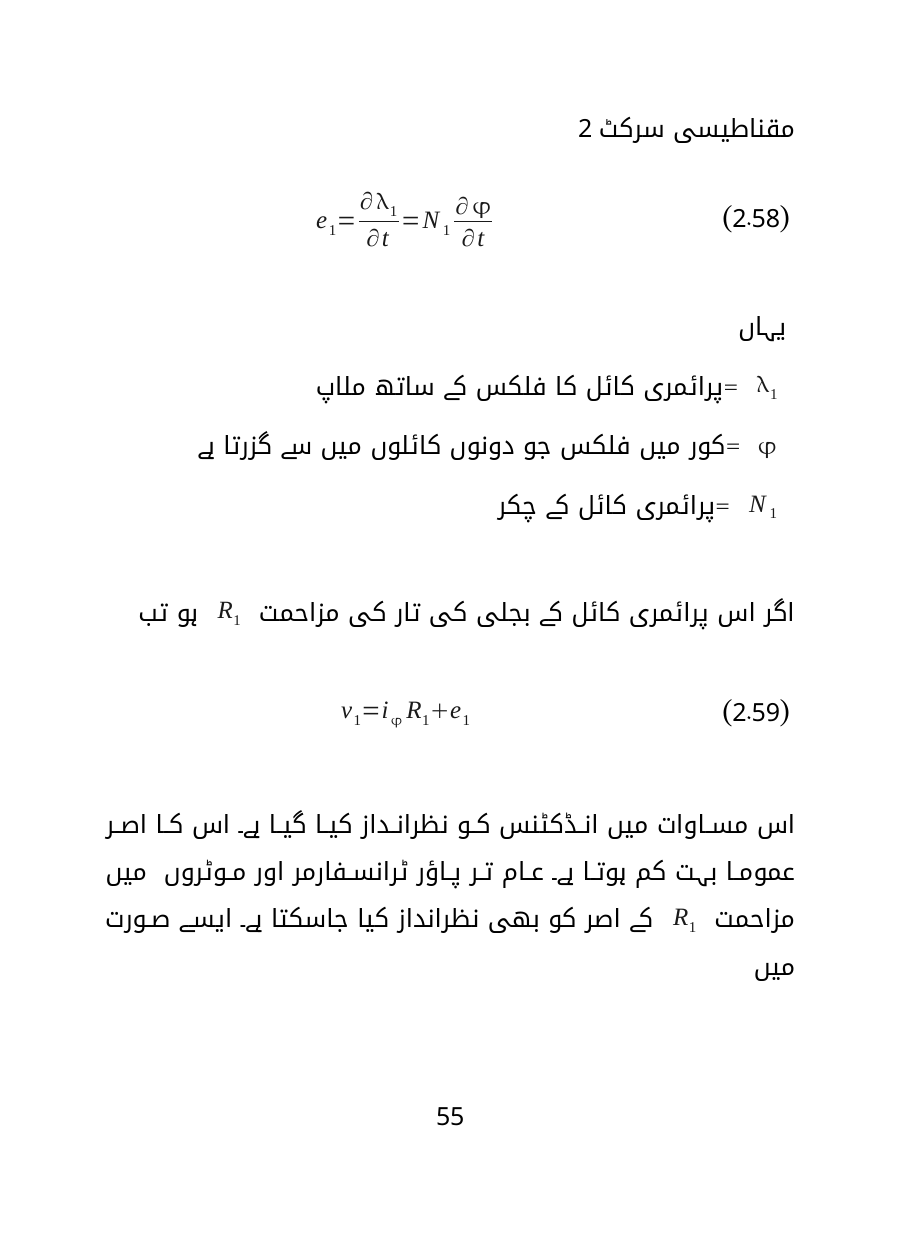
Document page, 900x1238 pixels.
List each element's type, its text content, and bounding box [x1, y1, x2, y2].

table_header (2.59) [698, 683, 795, 754]
table_header [105, 683, 698, 754]
table_header [105, 183, 696, 269]
text =پرائمری کائل کے چکر [105, 483, 795, 530]
text اگر اس پرائمری کائل کے بجلی کی تار کی مزاحمتہو تب [105, 589, 795, 637]
text یہاں [105, 303, 795, 350]
table_header (2.58) [696, 183, 795, 269]
text =کور میں فلکس جو دونوں کائلوں میں سے گزرتا ہے [105, 423, 795, 470]
text اس مساوات میں انڈکٹنس کو نظرانداز کیا گیا ہے۔ اس کا اصر عموما بہت کم ہوتا ہے۔ عام تر پاؤر ٹرانسفارمر اور موٹروں میں مزاحمتکے اصر کو بھی نظرانداز کیا جاسکتا ہے۔ ایسے صورت میں [105, 801, 795, 991]
text =پرائمری کائل کا فلکس کے ساتھ ملاپ [105, 363, 795, 410]
